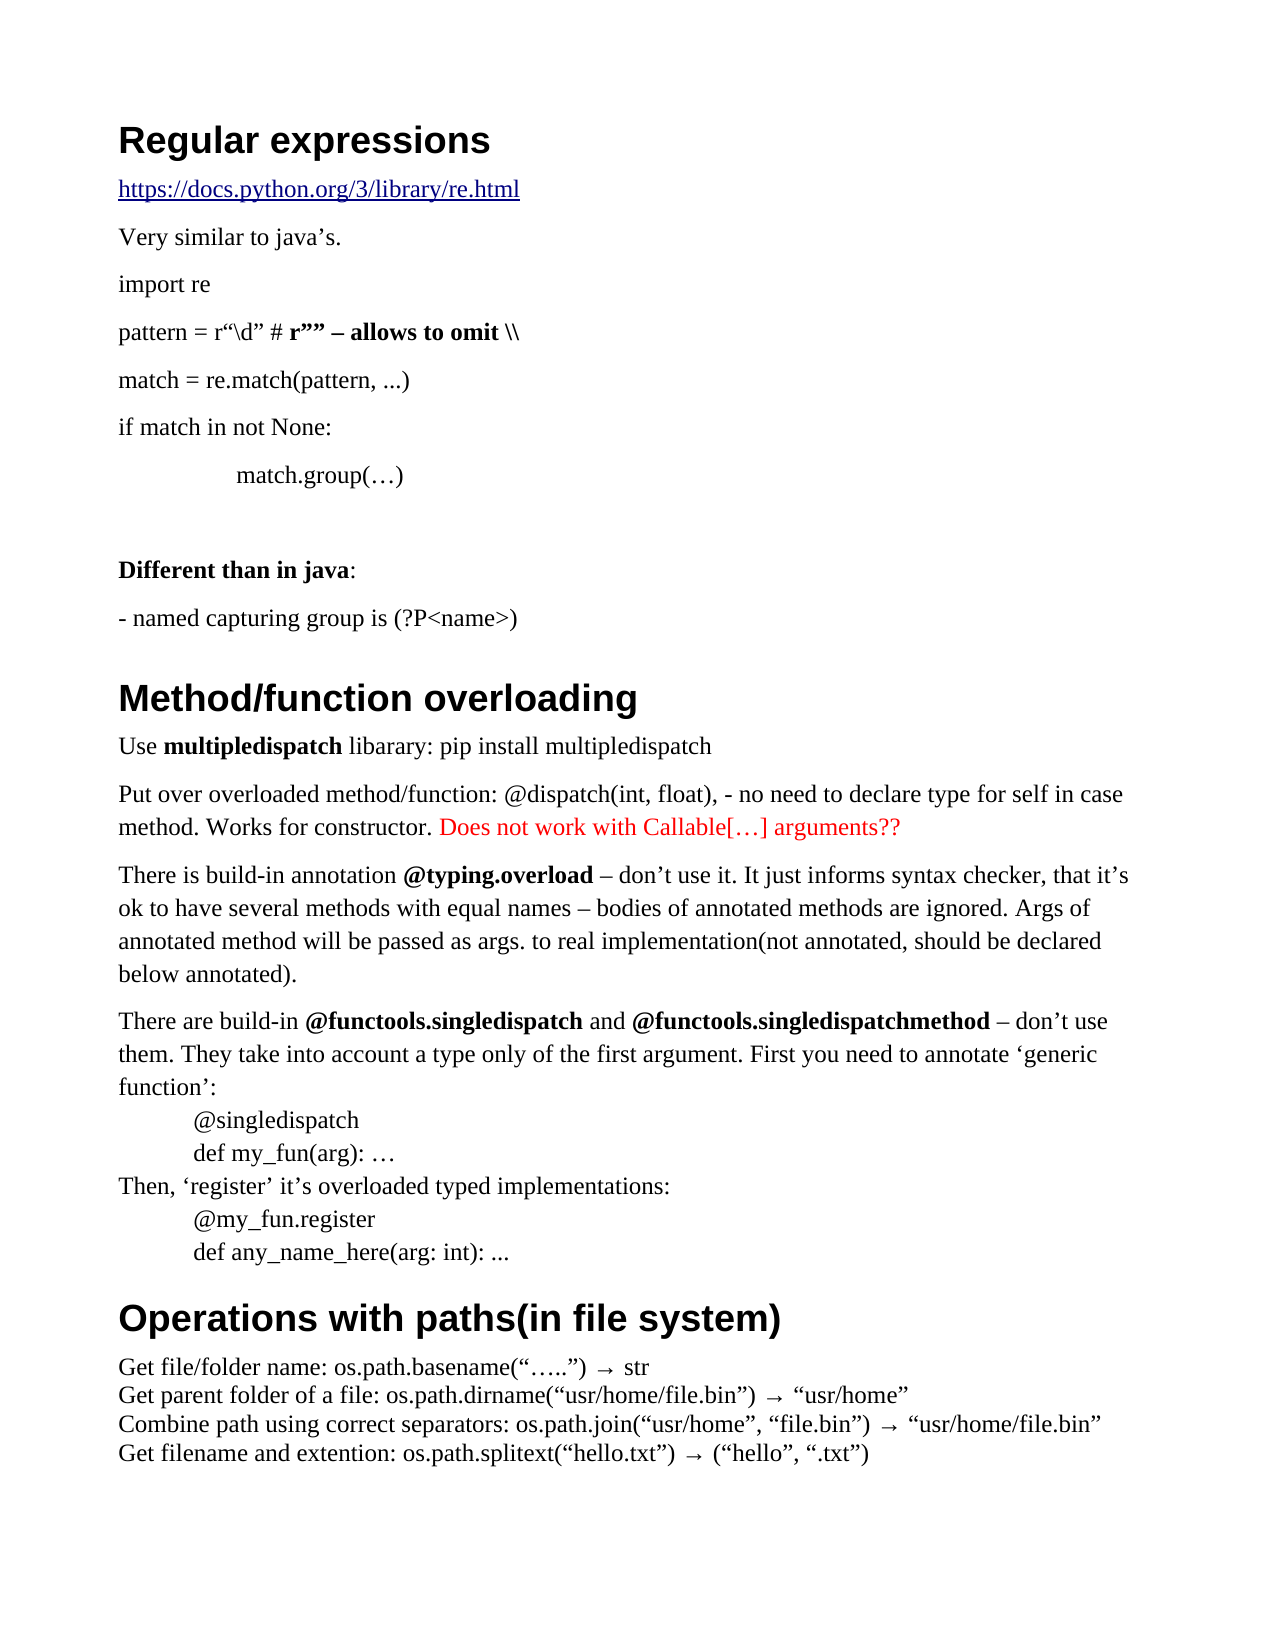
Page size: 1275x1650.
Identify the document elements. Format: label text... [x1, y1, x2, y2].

text https://docs.python.org/3/library/re.html [118, 174, 1157, 203]
text Very similar to java’s. [118, 222, 1157, 251]
text Get filename and extention: os.path.splitext(“hello.txt”) → (“hello”, “.txt”) [118, 1438, 1157, 1467]
text match = re.match(pattern, ...) [118, 365, 1157, 393]
text There is build-in annotation @typing.overload – don’t use it. It just informs syntax checker, that it’s ok to have several methods with equal names – bodies of annotated methods are ignored. Args of annotated method will be passed as args. to real implementation(not annotated, should be declared below annotated). [118, 860, 1157, 987]
text Then, ‘register’ it’s overloaded typed implementations: [118, 1171, 1157, 1200]
text @singledispatch [118, 1105, 1157, 1134]
text Get file/folder name: os.path.basename(“…..”) → str [118, 1352, 1157, 1380]
text Combine path using correct separators: os.path.join(“usr/home”, “file.bin”) → “usr/home/file.bin” [118, 1409, 1157, 1438]
subtitle Method/function overloading [118, 675, 1157, 719]
text Different than in java: [118, 555, 1157, 584]
text - named capturing group is (?P<name>) [118, 603, 1157, 631]
text def my_fun(arg): … [118, 1138, 1157, 1167]
text if match in not None: [118, 412, 1157, 441]
subtitle Operations with paths(in file system) [118, 1296, 1157, 1339]
text def any_name_here(arg: int): ... [118, 1237, 1157, 1266]
text Get parent folder of a file: os.path.dirname(“usr/home/file.bin”) → “usr/home” [118, 1380, 1157, 1409]
text match.group(…) [118, 460, 1157, 489]
text Use multipledispatch libarary: pip install multipledispatch [118, 731, 1157, 760]
text import re [118, 269, 1157, 298]
subtitle Regular expressions [118, 118, 1157, 162]
text pattern = r“\d” # r”” – allows to omit \\ [118, 317, 1157, 346]
text Put over overloaded method/function: @dispatch(int, float), - no need to declare type for self in case method. Works for constructor. Does not work with Callable[…] arguments?? [118, 779, 1157, 841]
text @my_fun.register [118, 1204, 1157, 1233]
text There are build-in @functools.singledispatch and @functools.singledispatchmethod – don’t use them. They take into account a type only of the first argument. First you need to annotate ‘generic function’: [118, 1006, 1157, 1101]
